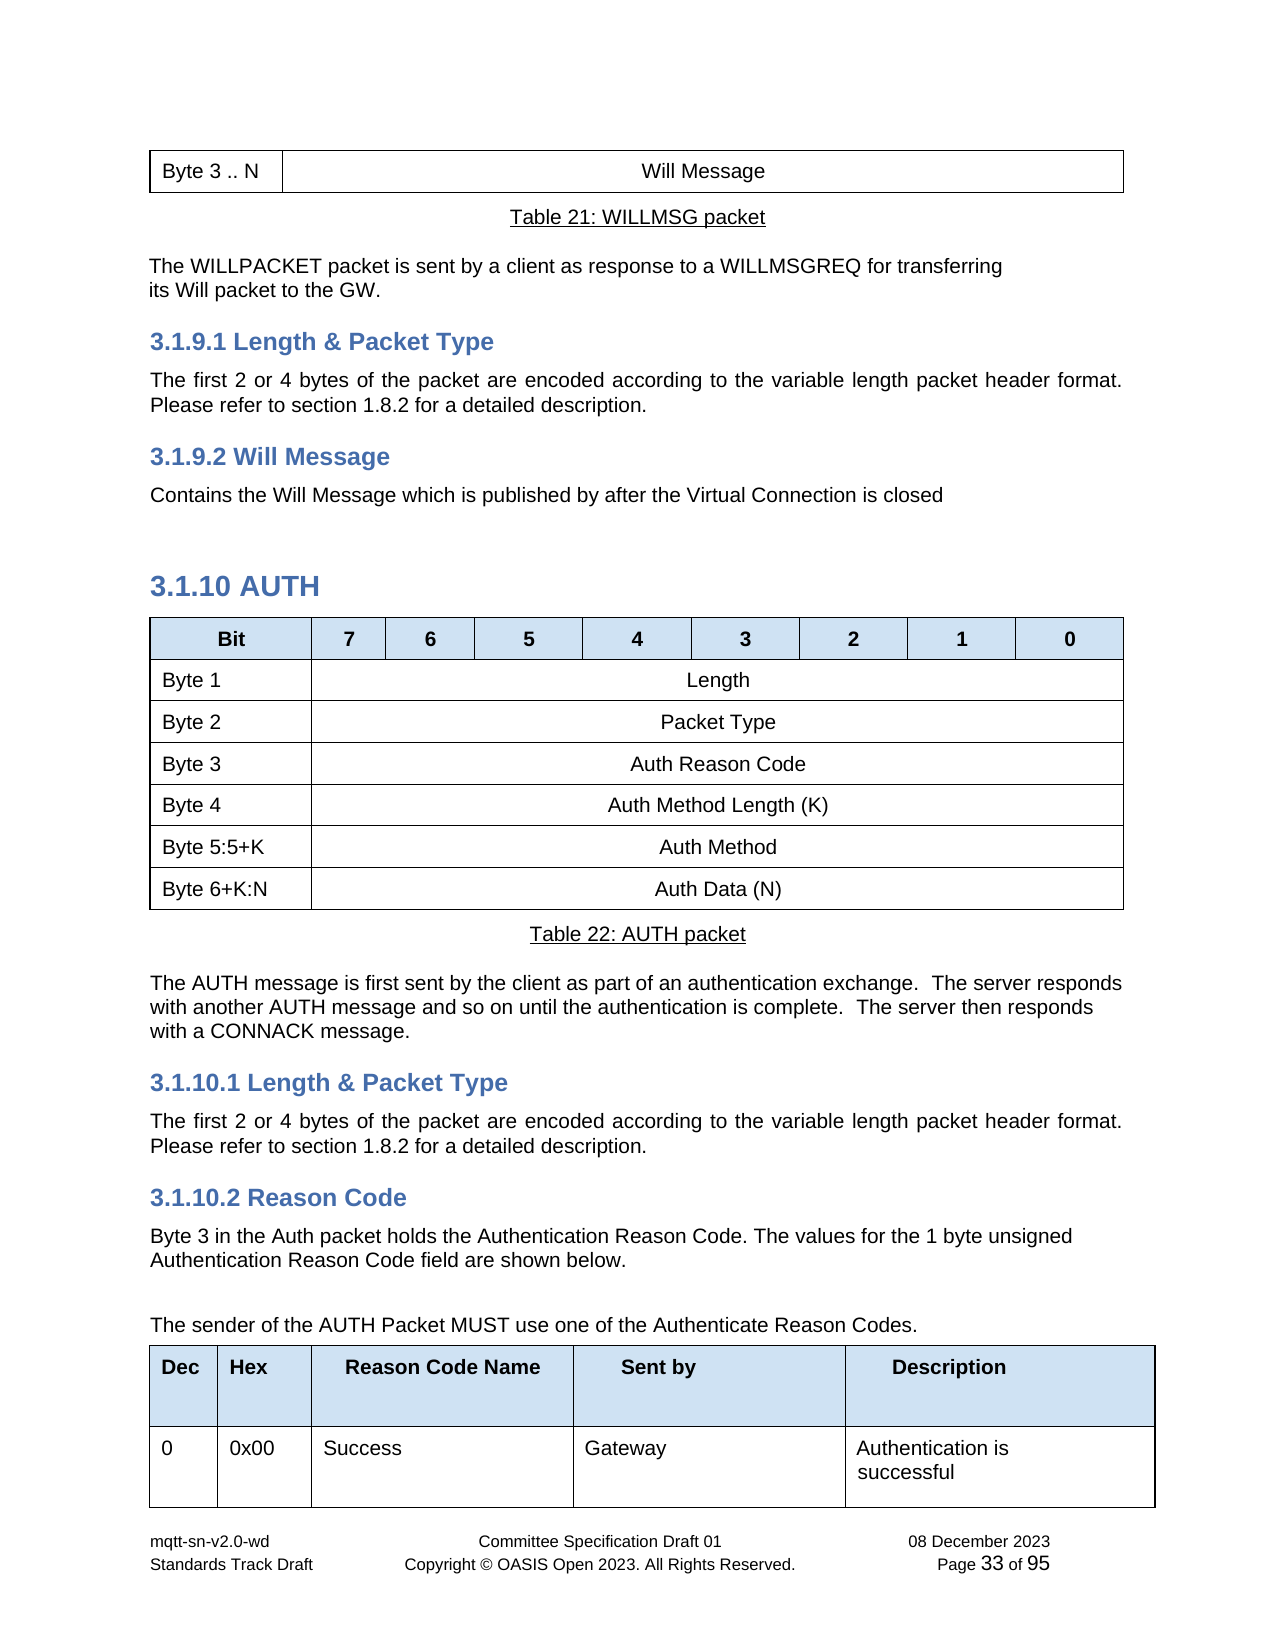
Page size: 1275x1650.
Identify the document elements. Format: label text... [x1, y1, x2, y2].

subtitle 3.1.9.2 Will Message [150, 442, 1125, 471]
text Table 21: WILLMSG packet [150, 205, 1125, 229]
table_cell Will Message [283, 151, 1123, 192]
text Byte 3 in the Auth packet holds the Authentication Reason Code. The values for the 1 byte unsigned Authentication Reason Code field are shown below. [150, 1224, 1125, 1272]
table_header Reason Code Name [312, 1346, 573, 1426]
table_cell Length [312, 660, 1123, 700]
table_cell Auth Data (N) [312, 868, 1123, 909]
table_cell Auth Method Length (K) [312, 785, 1123, 825]
subtitle 3.1.10.1 Length & Packet Type [150, 1068, 1125, 1096]
text The WILLPACKET packet is sent by a client as response to a WILLMSGREQ for transferring its Will packet to the GW. [148, 254, 1022, 302]
table_header 3 [692, 618, 799, 659]
table_cell Byte 4 [151, 785, 311, 825]
table_header 0 [1016, 618, 1123, 659]
table_header 7 [312, 618, 385, 659]
table_cell Auth Method [312, 826, 1123, 867]
subtitle 3.1.9.1 Length & Packet Type [150, 327, 1125, 355]
table_cell Byte 3 .. N [151, 151, 282, 192]
text The first 2 or 4 bytes of the packet are encoded according to the variable length packet header format. Please refer to section 1.8.2 for a detailed description. [150, 368, 1124, 416]
table_cell 0 [150, 1427, 217, 1507]
table_header Description [846, 1346, 1154, 1426]
text The sender of the AUTH Packet MUST use one of the Authenticate Reason Codes. [150, 1313, 1125, 1337]
table_cell Packet Type [312, 701, 1123, 742]
table_cell Byte 2 [151, 701, 311, 742]
table_cell Byte 3 [151, 743, 311, 784]
table_header 1 [908, 618, 1015, 659]
table_cell Byte 1 [151, 660, 311, 700]
table_cell 0x00 [218, 1427, 311, 1507]
table_header Hex [218, 1346, 311, 1426]
subtitle 3.1.10.2 Reason Code [150, 1183, 1125, 1212]
table_header 2 [800, 618, 907, 659]
table_header 4 [583, 618, 691, 659]
text The first 2 or 4 bytes of the packet are encoded according to the variable length packet header format. Please refer to section 1.8.2 for a detailed description. [150, 1109, 1124, 1157]
table_cell Byte 6+K:N [151, 868, 311, 909]
table_header Sent by [574, 1346, 845, 1426]
text Contains the Will Message which is published by after the Virtual Connection is closed [150, 483, 1022, 507]
table_cell Byte 5:5+K [151, 826, 311, 867]
table_header 5 [475, 618, 582, 659]
table_header 6 [386, 618, 474, 659]
subtitle 3.1.10 AUTH [150, 569, 1125, 602]
table_cell Gateway [574, 1427, 845, 1507]
table_cell Auth Reason Code [312, 743, 1123, 784]
table_header Bit [151, 618, 311, 659]
text Table 22: AUTH packet [150, 922, 1125, 946]
table_cell Authentication is successful [846, 1427, 1154, 1507]
text The AUTH message is first sent by the client as part of an authentication exchange. The server responds with another AUTH message and so on until the authentication is complete. The server then responds with a CONNACK message. [150, 971, 1125, 1043]
table_header Dec [150, 1346, 217, 1426]
table_cell Success [312, 1427, 573, 1507]
